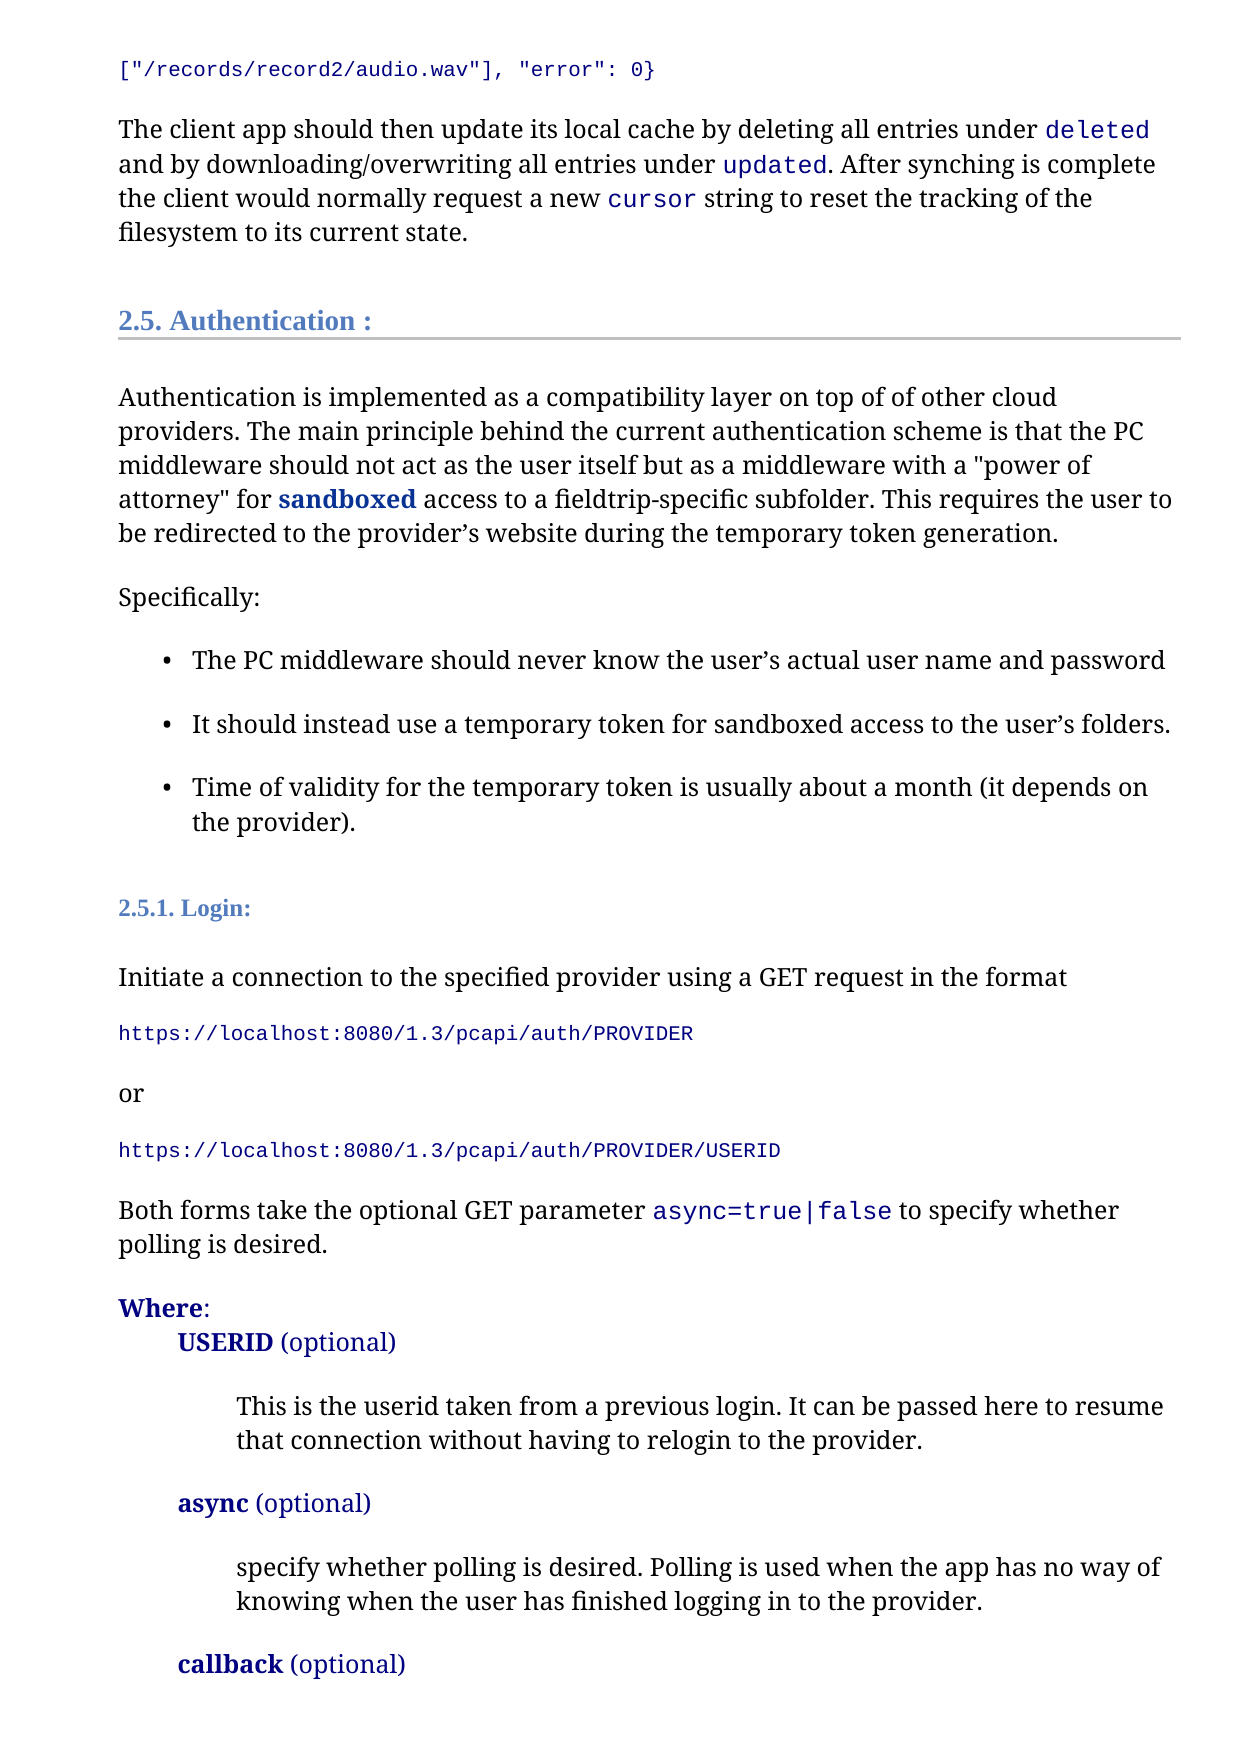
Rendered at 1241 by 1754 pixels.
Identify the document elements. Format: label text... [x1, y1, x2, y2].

subtitle USERID (optional) [177, 1325, 1181, 1359]
text Initiate a connection to the specified provider using a GET request in the format [118, 959, 1181, 993]
subtitle 2.5. Authentication : [118, 303, 1181, 337]
list This is the userid taken from a previous login. It can be passed here to resume that connection without having to relogin to the provider. [236, 1388, 1181, 1456]
subtitle Where: [118, 1291, 1181, 1325]
list It should instead use a temporary token for sandboxed access to the user’s folders. [162, 707, 1181, 741]
text Authentication is implemented as a compatibility layer on top of of other cloud providers. The main principle behind the current authentication scheme is that the PC middleware should not act as the user itself but as a middleware with a "power of attorney" for sandboxed access to a fieldtrip-specific subfolder. This requires the user to be redirected to the provider’s website during the temporary token generation. [118, 380, 1181, 550]
subtitle async (optional) [177, 1486, 1181, 1520]
text https://localhost:8080/1.3/pcapi/auth/PROVIDER/USERID [118, 1140, 1181, 1163]
text ["/records/record2/audio.wav"], "error": 0} [118, 59, 1181, 83]
list The PC middleware should never know the user’s actual user name and password [162, 643, 1181, 677]
text Both forms take the optional GET parameter async=true|false to specify whether polling is desired. [118, 1193, 1181, 1261]
subtitle 2.5.1. Login: [118, 893, 1181, 921]
text Specifically: [118, 579, 1181, 613]
text or [118, 1076, 1181, 1110]
list Time of validity for the temporary token is usually about a month (it depends on the provider). [162, 770, 1181, 838]
text https://localhost:8080/1.3/pcapi/auth/PROVIDER [118, 1023, 1181, 1047]
list specify whether polling is desired. Polling is used when the app has no way of knowing when the user has finished logging in to the provider. [236, 1549, 1181, 1617]
subtitle callback (optional) [177, 1647, 1181, 1681]
text The client app should then update its local cache by deleting all entries under deleted and by downloading/overwriting all entries under updated. After synching is complete the client would normally request a new cursor string to reset the tracking of the filesystem to its current state. [118, 112, 1181, 249]
